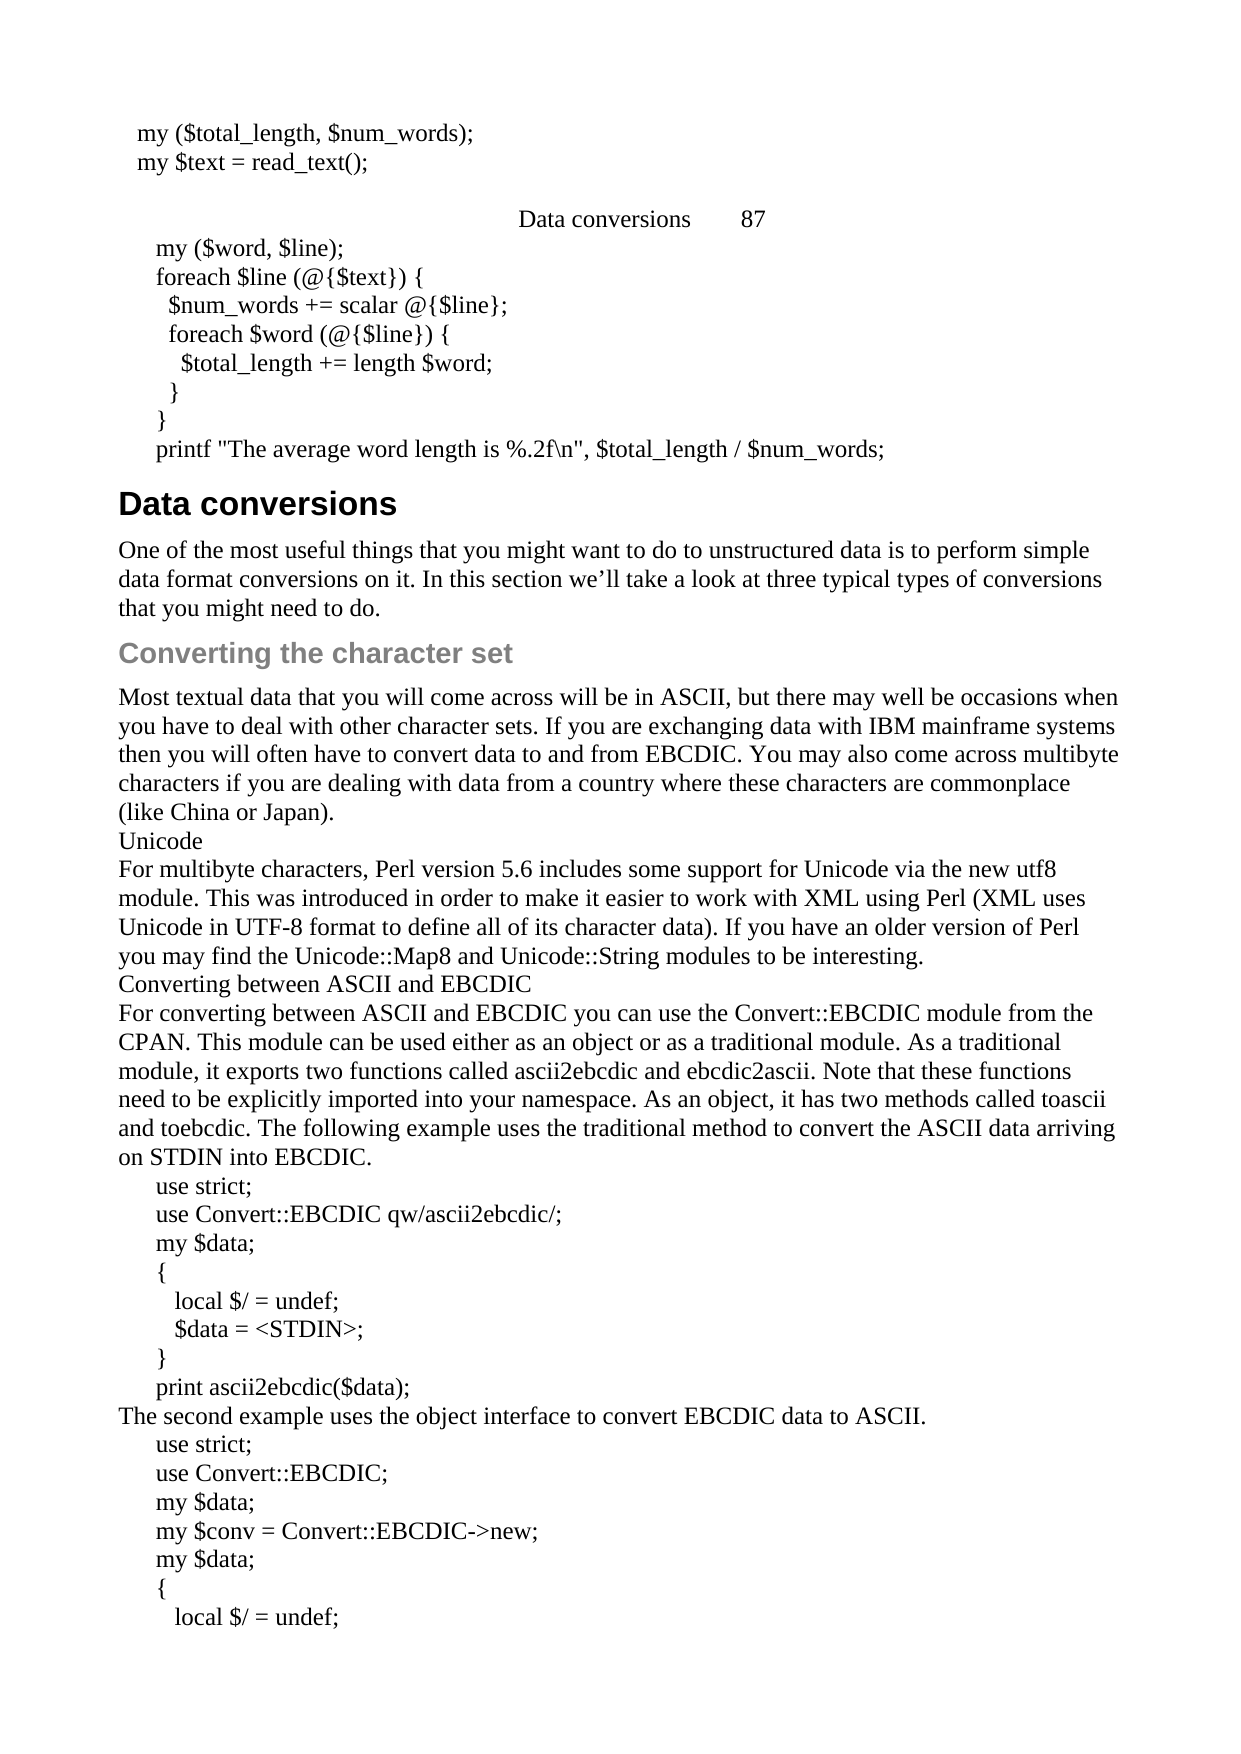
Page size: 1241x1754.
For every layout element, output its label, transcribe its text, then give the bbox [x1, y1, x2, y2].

text $num_words += scalar @{$line}; [118, 291, 1122, 319]
text foreach $line (@{$text}) { [118, 262, 1122, 291]
text foreach $word (@{$line}) { [118, 319, 1122, 348]
text The second example uses the object interface to convert EBCDIC data to ASCII. [118, 1401, 1122, 1429]
text Most textual data that you will come across will be in ASCII, but there may well be occasions when you have to deal with other character sets. If you are exchanging data with IBM mainframe systems then you will often have to convert data to and from EBCDIC. You may also come across multibyte characters if you are dealing with data from a country where these characters are commonplace (like China or Japan). [118, 682, 1122, 826]
text } [118, 377, 1122, 406]
subtitle Data conversions [118, 484, 1122, 523]
text my $conv = Convert::EBCDIC->new; [118, 1516, 1122, 1544]
text For converting between ASCII and EBCDIC you can use the Convert::EBCDIC module from the CPAN. This module can be used either as an object or as a traditional module. As a traditional module, it exports two functions called ascii2ebcdic and ebcdic2ascii. Note that these functions need to be explicitly imported into your namespace. As an object, it has two methods called toascii and toebcdic. The following example uses the traditional method to convert the ASCII data arriving on STDIN into EBCDIC. [118, 998, 1122, 1171]
text my $text = read_text(); [118, 147, 1122, 176]
text print ascii2ebcdic($data); [118, 1372, 1122, 1401]
text } [118, 1343, 1122, 1372]
text my $data; [118, 1487, 1122, 1516]
text $total_length += length $word; [118, 348, 1122, 377]
text local $/ = undef; [118, 1286, 1122, 1314]
text } [118, 406, 1122, 434]
text Data conversions 87 [118, 204, 1122, 233]
text use Convert::EBCDIC qw/ascii2ebcdic/; [118, 1199, 1122, 1228]
text Converting between ASCII and EBCDIC [118, 969, 1122, 998]
text use strict; [118, 1171, 1122, 1199]
text my $data; [118, 1228, 1122, 1257]
text For multibyte characters, Perl version 5.6 includes some support for Unicode via the new utf8 module. This was introduced in order to make it easier to work with XML using Perl (XML uses Unicode in UTF-8 format to define all of its character data). If you have an older version of Perl you may find the Unicode::Map8 and Unicode::String modules to be interesting. [118, 854, 1122, 969]
text my ($total_length, $num_words); [118, 118, 1122, 147]
text use strict; [118, 1429, 1122, 1458]
text printf "The average word length is %.2f\n", $total_length / $num_words; [118, 434, 1122, 463]
text Unicode [118, 826, 1122, 854]
text { [118, 1573, 1122, 1602]
text local $/ = undef; [118, 1602, 1122, 1631]
text { [118, 1257, 1122, 1286]
text my ($word, $line); [118, 233, 1122, 262]
text my $data; [118, 1544, 1122, 1573]
text use Convert::EBCDIC; [118, 1458, 1122, 1487]
text One of the most useful things that you might want to do to unstructured data is to perform simple data format conversions on it. In this section we’ll take a look at three typical types of conversions that you might need to do. [118, 535, 1122, 621]
subtitle Converting the character set [118, 636, 1122, 669]
text $data = <STDIN>; [118, 1314, 1122, 1343]
